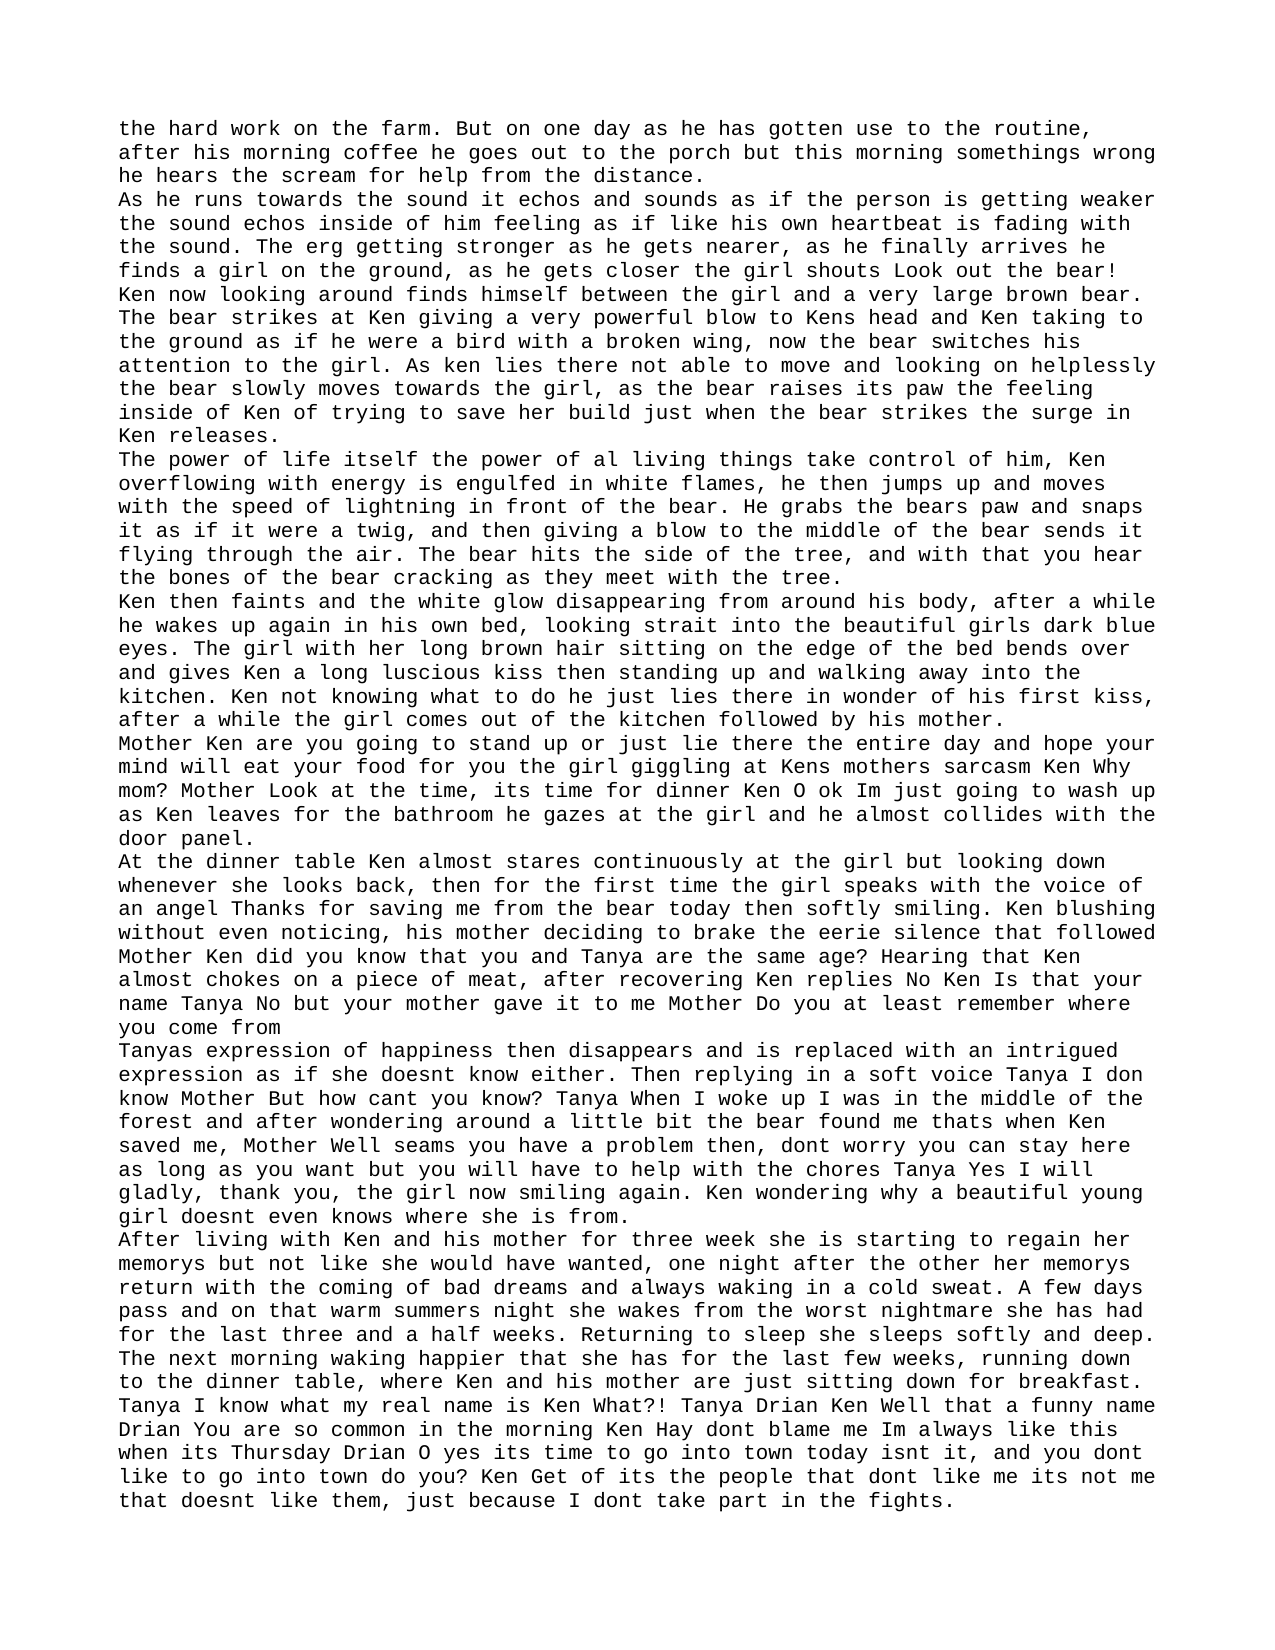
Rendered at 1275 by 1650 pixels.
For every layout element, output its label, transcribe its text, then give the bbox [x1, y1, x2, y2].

text As he runs towards the sound it echos and sounds as if the person is getting weaker the sound echos inside of him feeling as if like his own heartbeat is fading with the sound. The erg getting stronger as he gets nearer, as he finally arrives he finds a girl on the ground, as he gets closer the girl shouts Look out the bear! Ken now looking around finds himself between the girl and a very large brown bear. [118, 189, 1157, 307]
text Mother Ken are you going to stand up or just lie there the entire day and hope your mind will eat your food for you the girl giggling at Kens mothers sarcasm Ken Why mom? Mother Look at the time, its time for dinner Ken O ok Im just going to wash up as Ken leaves for the bathroom he gazes at the girl and he almost collides with the door panel. [118, 733, 1157, 851]
text At the dinner table Ken almost stares continuously at the girl but looking down whenever she looks back, then for the first time the girl speaks with the voice of an angel Thanks for saving me from the bear today then softly smiling. Ken blushing without even noticing, his mother deciding to brake the eerie silence that followed Mother Ken did you know that you and Tanya are the same age? Hearing that Ken almost chokes on a piece of meat, after recovering Ken replies No Ken Is that your name Tanya No but your mother gave it to me Mother Do you at least remember where you come from [118, 851, 1157, 1040]
text Ken then faints and the white glow disappearing from around his body, after a while he wakes up again in his own bed, looking strait into the beautiful girls dark blue eyes. The girl with her long brown hair sitting on the edge of the bed bends over and gives Ken a long luscious kiss then standing up and walking away into the kitchen. Ken not knowing what to do he just lies there in wonder of his first kiss, after a while the girl comes out of the kitchen followed by his mother. [118, 591, 1157, 733]
text the hard work on the farm. But on one day as he has gotten use to the routine, after his morning coffee he goes out to the porch but this morning somethings wrong he hears the scream for help from the distance. [118, 118, 1157, 189]
text The next morning waking happier that she has for the last few weeks, running down to the dinner table, where Ken and his mother are just sitting down for breakfast. Tanya I know what my real name is Ken What?! Tanya Drian Ken Well that a funny name Drian You are so common in the morning Ken Hay dont blame me Im always like this when its Thursday Drian O yes its time to go into town today isnt it, and you dont like to go into town do you? Ken Get of its the people that dont like me its not me that doesnt like them, just because I dont take part in the fights. [118, 1348, 1157, 1513]
text The bear strikes at Ken giving a very powerful blow to Kens head and Ken taking to the ground as if he were a bird with a broken wing, now the bear switches his attention to the girl. As ken lies there not able to move and looking on helplessly the bear slowly moves towards the girl, as the bear raises its paw the feeling inside of Ken of trying to save her build just when the bear strikes the surge in Ken releases. [118, 307, 1157, 449]
text After living with Ken and his mother for three week she is starting to regain her memorys but not like she would have wanted, one night after the other her memorys return with the coming of bad dreams and always waking in a cold sweat. A few days pass and on that warm summers night she wakes from the worst nightmare she has had for the last three and a half weeks. Returning to sleep she sleeps softly and deep. [118, 1229, 1157, 1348]
text Tanyas expression of happiness then disappears and is replaced with an intrigued expression as if she doesnt know either. Then replying in a soft voice Tanya I don know Mother But how cant you know? Tanya When I woke up I was in the middle of the forest and after wondering around a little bit the bear found me thats when Ken saved me, Mother Well seams you have a problem then, dont worry you can stay here as long as you want but you will have to help with the chores Tanya Yes I will gladly, thank you, the girl now smiling again. Ken wondering why a beautiful young girl doesnt even knows where she is from. [118, 1040, 1157, 1229]
text The power of life itself the power of al living things take control of him, Ken overflowing with energy is engulfed in white flames, he then jumps up and moves with the speed of lightning in front of the bear. He grabs the bears paw and snaps it as if it were a twig, and then giving a blow to the middle of the bear sends it flying through the air. The bear hits the side of the tree, and with that you hear the bones of the bear cracking as they meet with the tree. [118, 449, 1157, 591]
